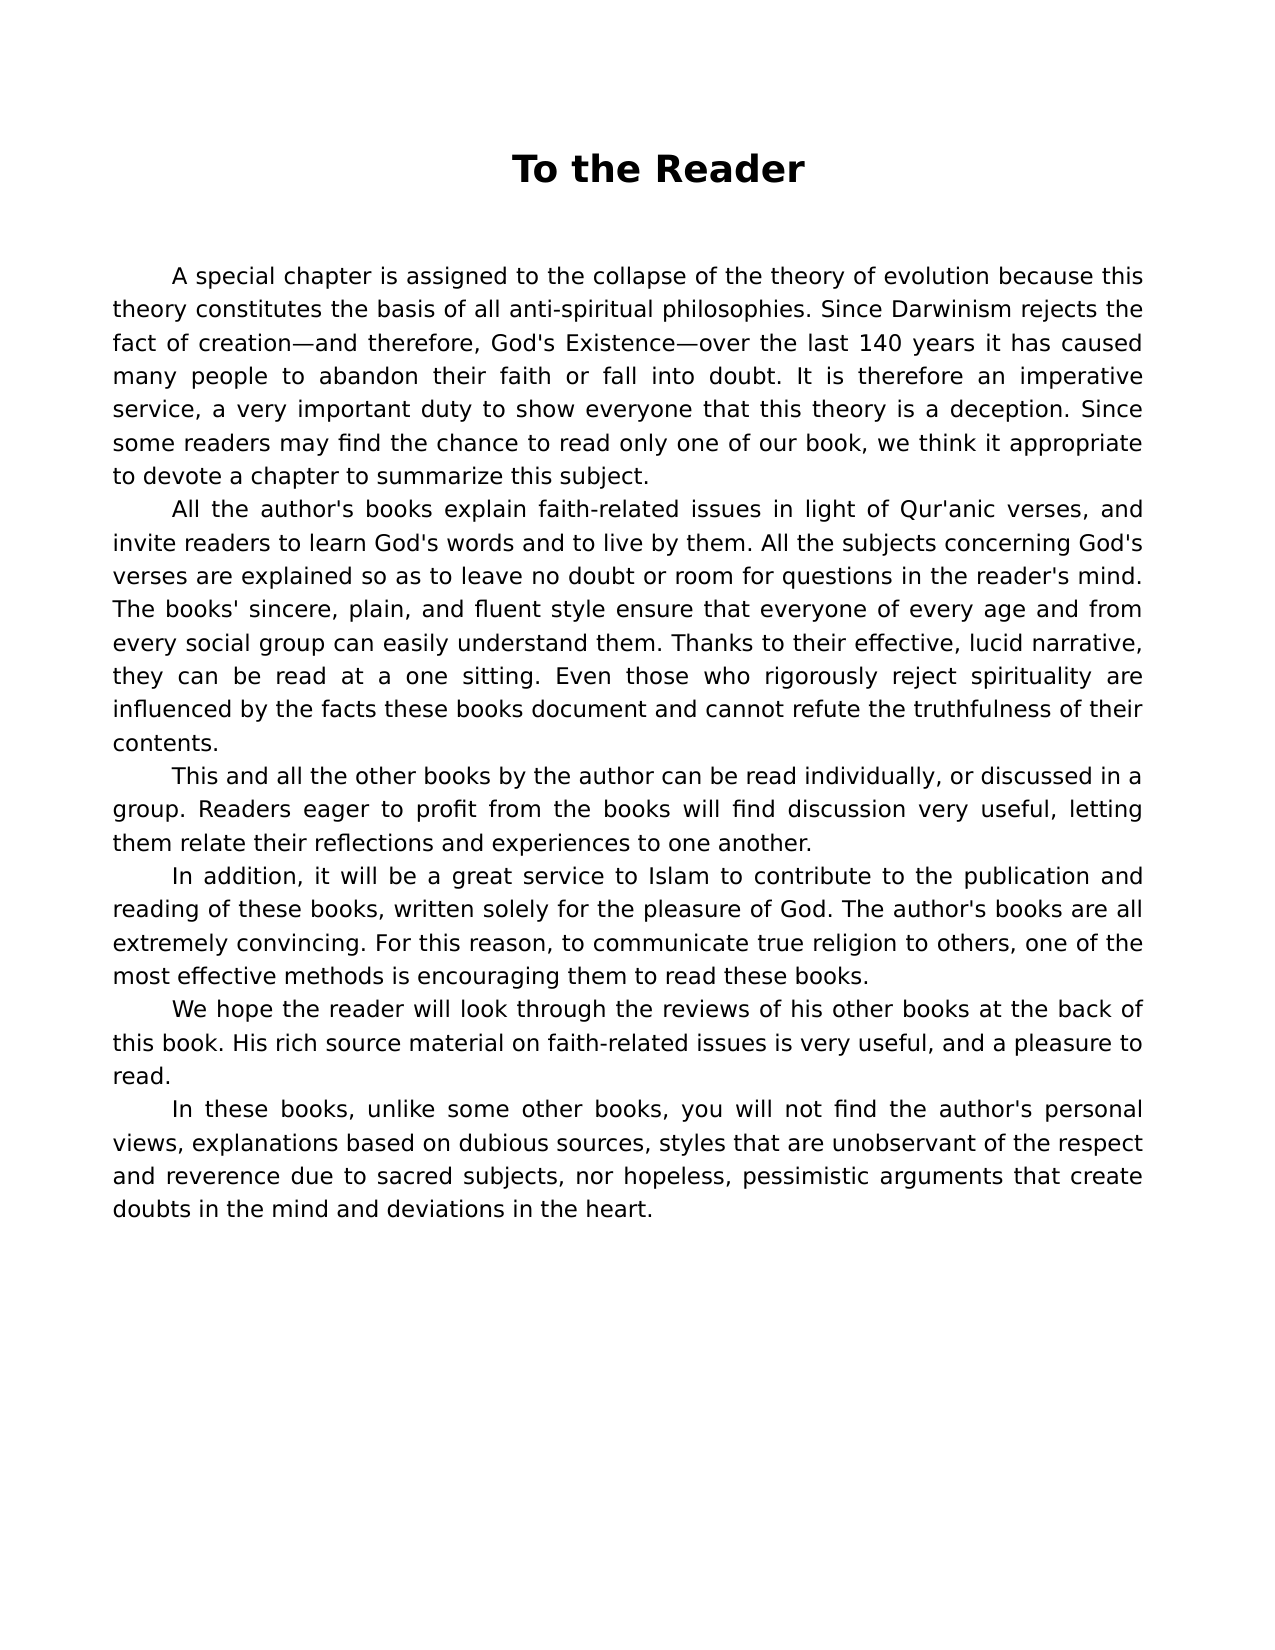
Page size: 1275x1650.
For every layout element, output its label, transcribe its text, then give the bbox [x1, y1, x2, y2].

text A special chapter is assigned to the collapse of the theory of evolution because this theory constitutes the basis of all anti-spiritual philosophies. Since Darwinism rejects the fact of creation—and therefore, God's Existence—over the last 140 years it has caused many people to abandon their faith or fall into doubt. It is therefore an imperative service, a very important duty to show everyone that this theory is a deception. Since some readers may find the chance to read only one of our book, we think it appropriate to devote a chapter to summarize this subject. [112, 258, 1145, 491]
text This and all the other books by the author can be read individually, or discussed in a group. Readers eager to profit from the books will find discussion very useful, letting them relate their reflections and experiences to one another. [112, 758, 1145, 858]
text In addition, it will be a great service to Islam to contribute to the publication and reading of these books, written solely for the pleasure of God. The author's books are all extremely convincing. For this reason, to communicate true religion to others, one of the most effective methods is encouraging them to read these books. [112, 858, 1145, 991]
text To the Reader [112, 148, 1145, 191]
text In these books, unlike some other books, you will not find the author's personal views, explanations based on dubious sources, styles that are unobservant of the respect and reverence due to sacred subjects, nor hopeless, pessimistic arguments that create doubts in the mind and deviations in the heart. [112, 1091, 1145, 1224]
text All the author's books explain faith-related issues in light of Qur'anic verses, and invite readers to learn God's words and to live by them. All the subjects concerning God's verses are explained so as to leave no doubt or room for questions in the reader's mind. The books' sincere, plain, and fluent style ensure that everyone of every age and from every social group can easily understand them. Thanks to their effective, lucid narrative, they can be read at a one sitting. Even those who rigorously reject spirituality are influenced by the facts these books document and cannot refute the truthfulness of their contents. [112, 491, 1145, 758]
text We hope the reader will look through the reviews of his other books at the back of this book. His rich source material on faith-related issues is very useful, and a pleasure to read. [112, 991, 1145, 1091]
